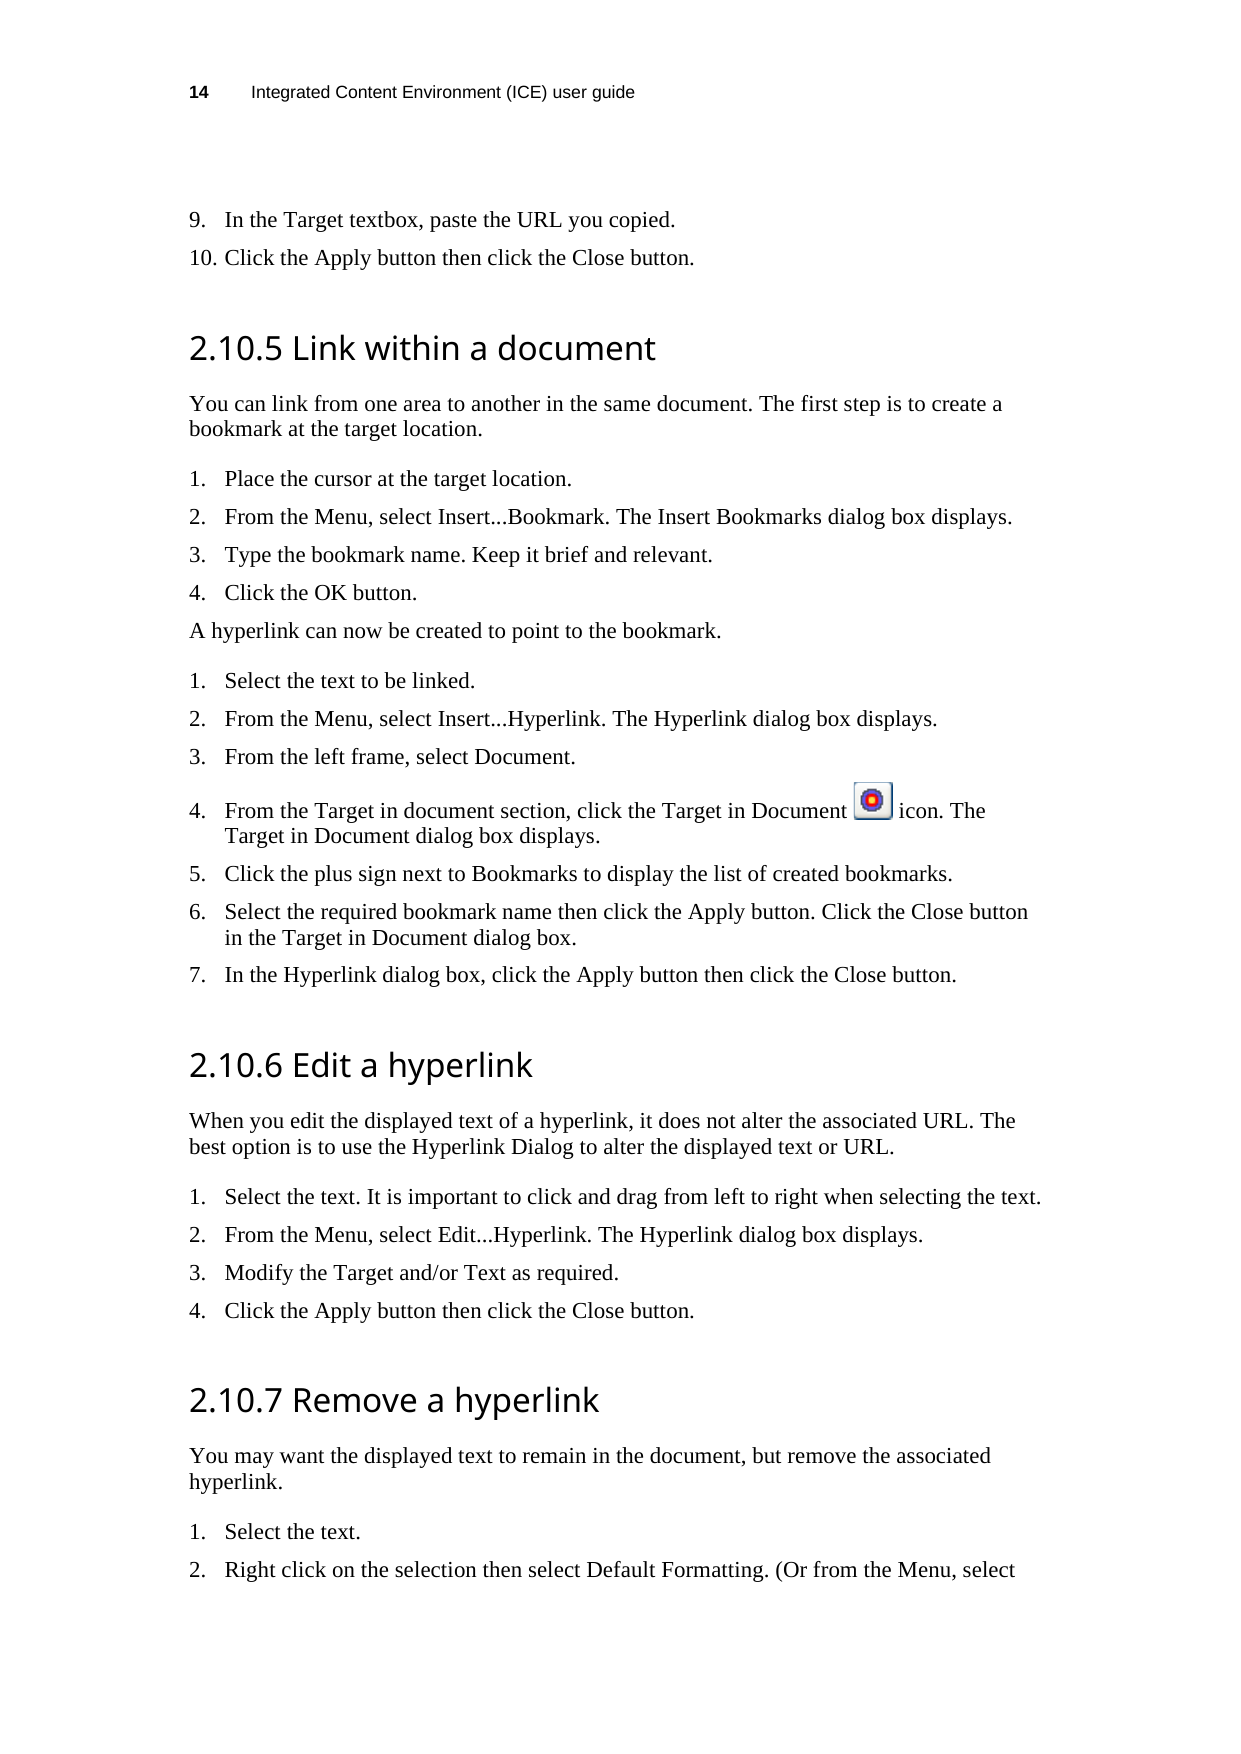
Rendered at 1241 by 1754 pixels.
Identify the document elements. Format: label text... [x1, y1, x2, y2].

text 2.10.5 Link within a document [189, 324, 1051, 369]
text You may want the displayed text to remain in the document, but remove the associated hyperlink. [189, 1443, 1051, 1494]
list Click the Apply button then click the Close button. [189, 1298, 1051, 1323]
list From the Menu, select Insert...Bookmark. The Insert Bookmarks dialog box displays. [189, 504, 1051, 530]
list From the Target in document section, click the Target in Document icon. The Target in Document dialog box displays. [189, 782, 1051, 848]
list Right click on the selection then select Default Formatting. (Or from the Menu, select [189, 1557, 1051, 1583]
list Select the text to be linked. [189, 668, 1051, 694]
list Click the OK button. [189, 580, 1051, 606]
list Modify the Target and/or Text as required. [189, 1260, 1051, 1285]
text When you edit the displayed text of a hyperlink, it does not alter the associated URL. The best option is to use the Hyperlink Dialog to alter the displayed text or URL. [189, 1108, 1051, 1159]
text A hyperlink can now be created to point to the bookmark. [189, 618, 1051, 643]
text You can link from one area to another in the same document. The first step is to create a bookmark at the target location. [189, 390, 1051, 441]
list Select the required bookmark name then click the Apply button. Click the Close button in the Target in Document dialog box. [189, 899, 1051, 950]
list Select the text. [189, 1519, 1051, 1545]
list Place the cursor at the target location. [189, 466, 1051, 492]
list From the Menu, select Insert...Hyperlink. The Hyperlink dialog box displays. [189, 706, 1051, 732]
list Click the Apply button then click the Close button. [189, 245, 1051, 270]
text 2.10.7 Remove a hyperlink [189, 1377, 1051, 1422]
list From the Menu, select Edit...Hyperlink. The Hyperlink dialog box displays. [189, 1222, 1051, 1247]
text 2.10.6 Edit a hyperlink [189, 1042, 1051, 1087]
list In the Target textbox, paste the URL you copied. [189, 207, 1051, 232]
picture [853, 782, 893, 820]
list Click the plus sign next to Bookmarks to display the list of created bookmarks. [189, 861, 1051, 886]
list Select the text. It is important to click and drag from left to right when selecting the text. [189, 1184, 1051, 1209]
list From the left frame, select Document. [189, 744, 1051, 769]
list In the Hyperlink dialog box, click the Apply button then click the Close button. [189, 962, 1051, 988]
list Type the bookmark name. Keep it brief and relevant. [189, 542, 1051, 568]
